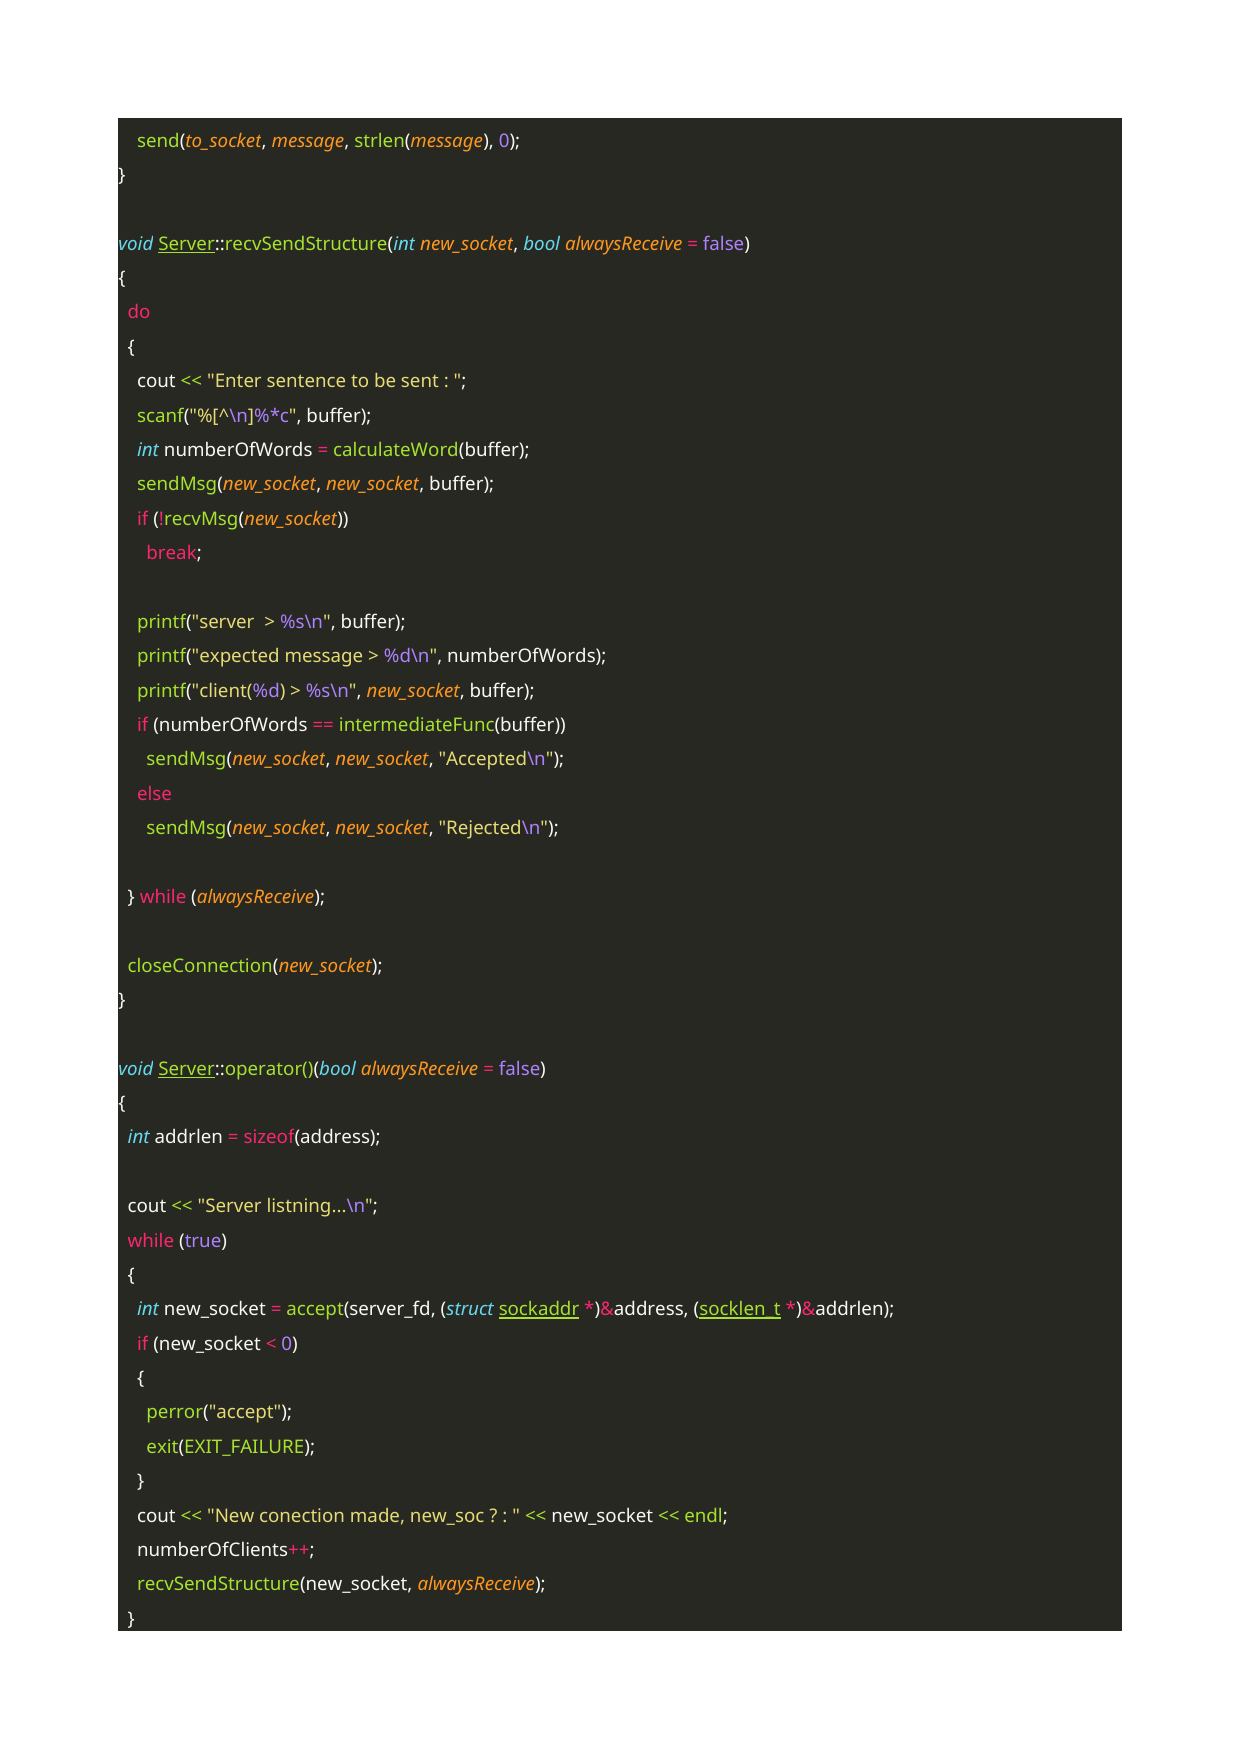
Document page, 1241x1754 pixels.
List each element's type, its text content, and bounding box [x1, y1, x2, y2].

text void Server::recvSendStructure(int new_socket, bool alwaysReceive = false) [118, 221, 1122, 256]
text } [118, 1596, 1122, 1631]
text closeConnection(new_socket); [118, 943, 1122, 977]
text printf("client(%d) > %s\n", new_socket, buffer); [118, 668, 1122, 702]
text { [118, 256, 1122, 290]
text send(to_socket, message, strlen(message), 0); [118, 118, 1122, 152]
text if (new_socket < 0) [118, 1321, 1122, 1356]
text } while (alwaysReceive); [118, 874, 1122, 909]
text { [118, 1081, 1122, 1115]
text sendMsg(new_socket, new_socket, "Accepted\n"); [118, 737, 1122, 771]
text int addrlen = sizeof(address); [118, 1115, 1122, 1149]
text } [118, 1459, 1122, 1493]
text { [118, 324, 1122, 359]
text printf("expected message > %d\n", numberOfWords); [118, 634, 1122, 668]
text if (numberOfWords == intermediateFunc(buffer)) [118, 702, 1122, 737]
text exit(EXIT_FAILURE); [118, 1424, 1122, 1459]
text void Server::operator()(bool alwaysReceive = false) [118, 1046, 1122, 1081]
text cout << "Server listning...\n"; [118, 1184, 1122, 1218]
text } [118, 977, 1122, 1012]
text { [118, 1356, 1122, 1390]
text { [118, 1252, 1122, 1287]
text while (true) [118, 1218, 1122, 1252]
text } [118, 152, 1122, 187]
text cout << "New conection made, new_soc ? : " << new_socket << endl; [118, 1493, 1122, 1527]
text recvSendStructure(new_socket, alwaysReceive); [118, 1562, 1122, 1596]
text perror("accept"); [118, 1390, 1122, 1424]
text int new_socket = accept(server_fd, (struct sockaddr *)&address, (socklen_t *)&addrlen); [118, 1287, 1122, 1321]
text break; [118, 531, 1122, 565]
text sendMsg(new_socket, new_socket, buffer); [118, 462, 1122, 496]
text else [118, 771, 1122, 806]
text int numberOfWords = calculateWord(buffer); [118, 427, 1122, 462]
text printf("server > %s\n", buffer); [118, 599, 1122, 634]
text sendMsg(new_socket, new_socket, "Rejected\n"); [118, 806, 1122, 840]
text do [118, 290, 1122, 324]
text if (!recvMsg(new_socket)) [118, 496, 1122, 531]
text scanf("%[^\n]%*c", buffer); [118, 393, 1122, 427]
text cout << "Enter sentence to be sent : "; [118, 359, 1122, 393]
text numberOfClients++; [118, 1527, 1122, 1562]
